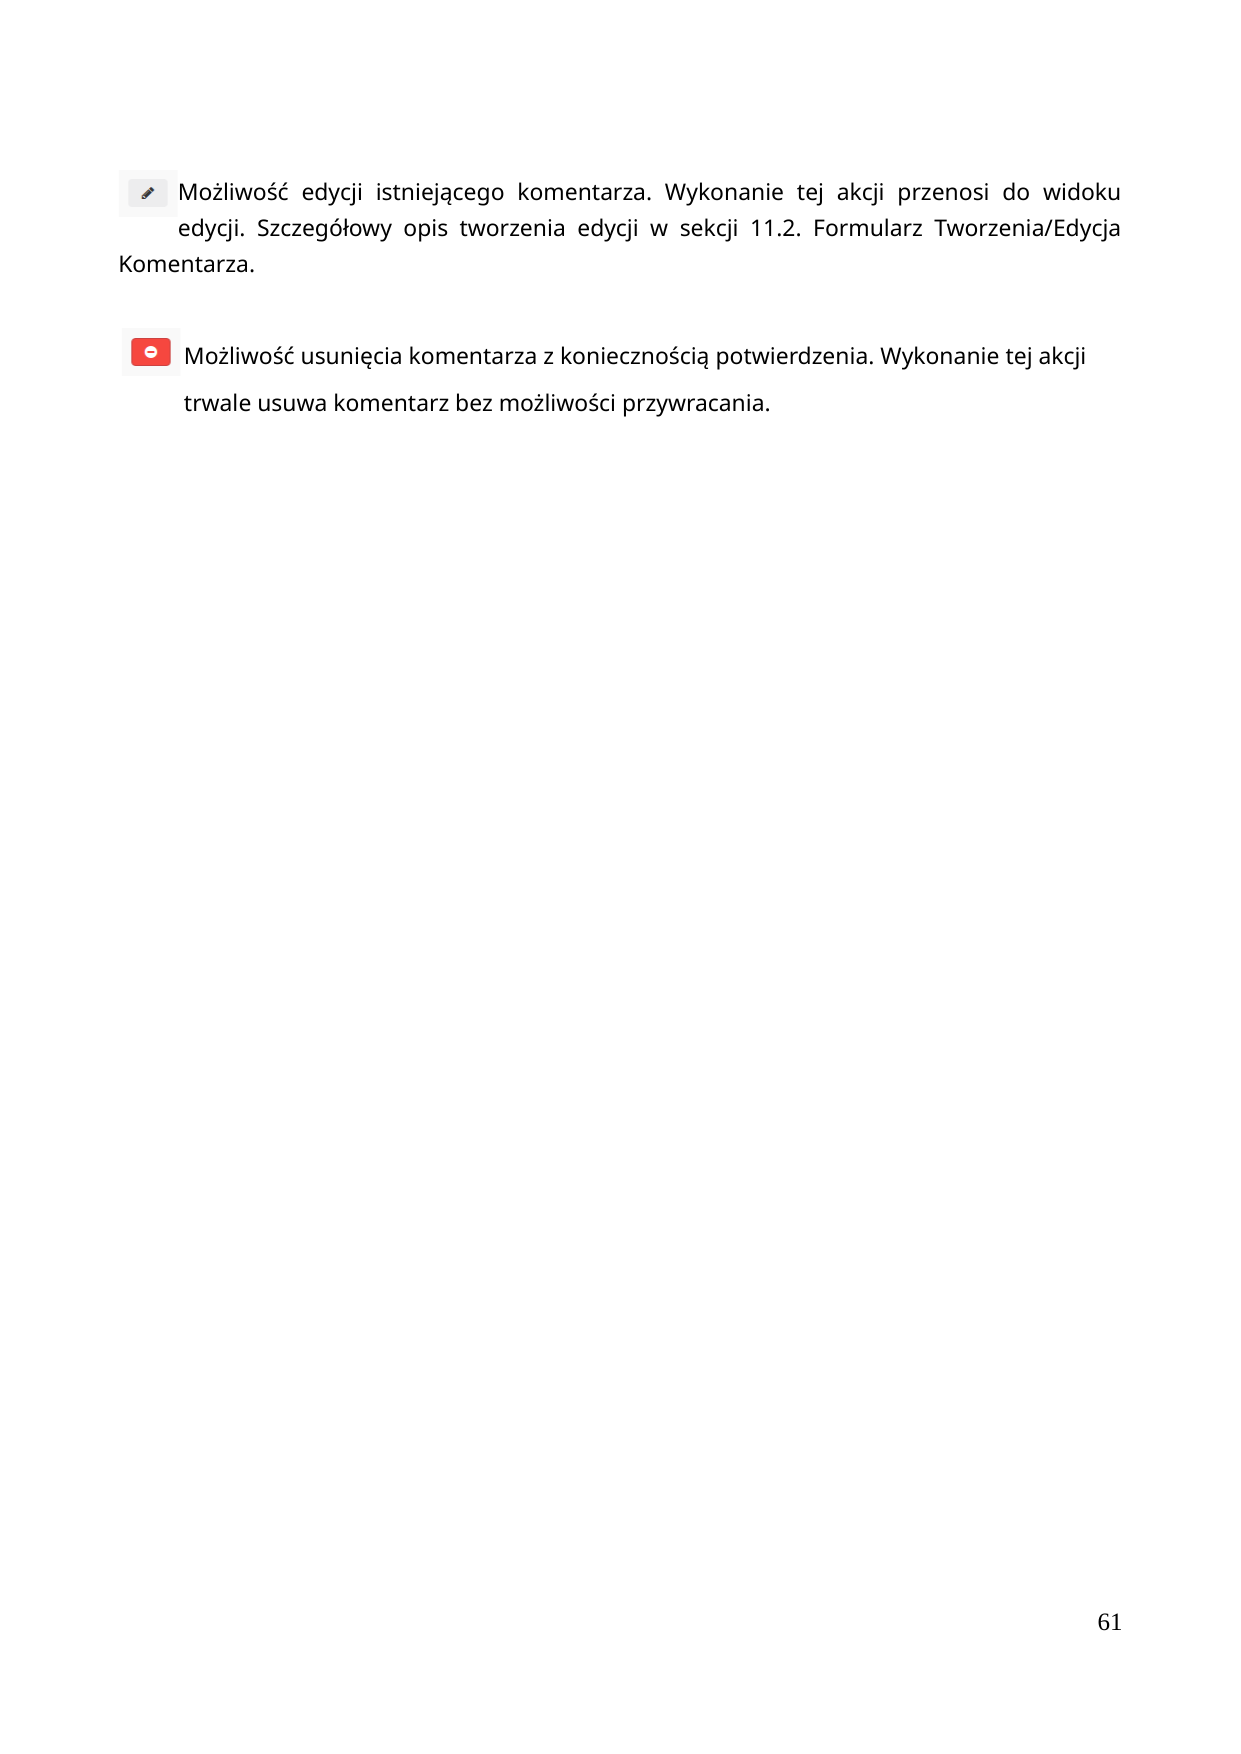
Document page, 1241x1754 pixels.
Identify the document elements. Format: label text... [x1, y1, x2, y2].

picture [118, 170, 178, 217]
picture [121, 328, 181, 376]
text Możliwość usunięcia komentarza z koniecznością potwierdzenia. Wykonanie tej akcji trwale usuwa komentarz bez możliwości przywracania. [184, 340, 1122, 418]
text Możliwość edycji istniejącego komentarza. Wykonanie tej akcji przenosi do widoku edycji. Szczegółowy opis tworzenia edycji w sekcji 11.2. Formularz Tworzenia/Edycja Komentarza. [118, 176, 1122, 279]
